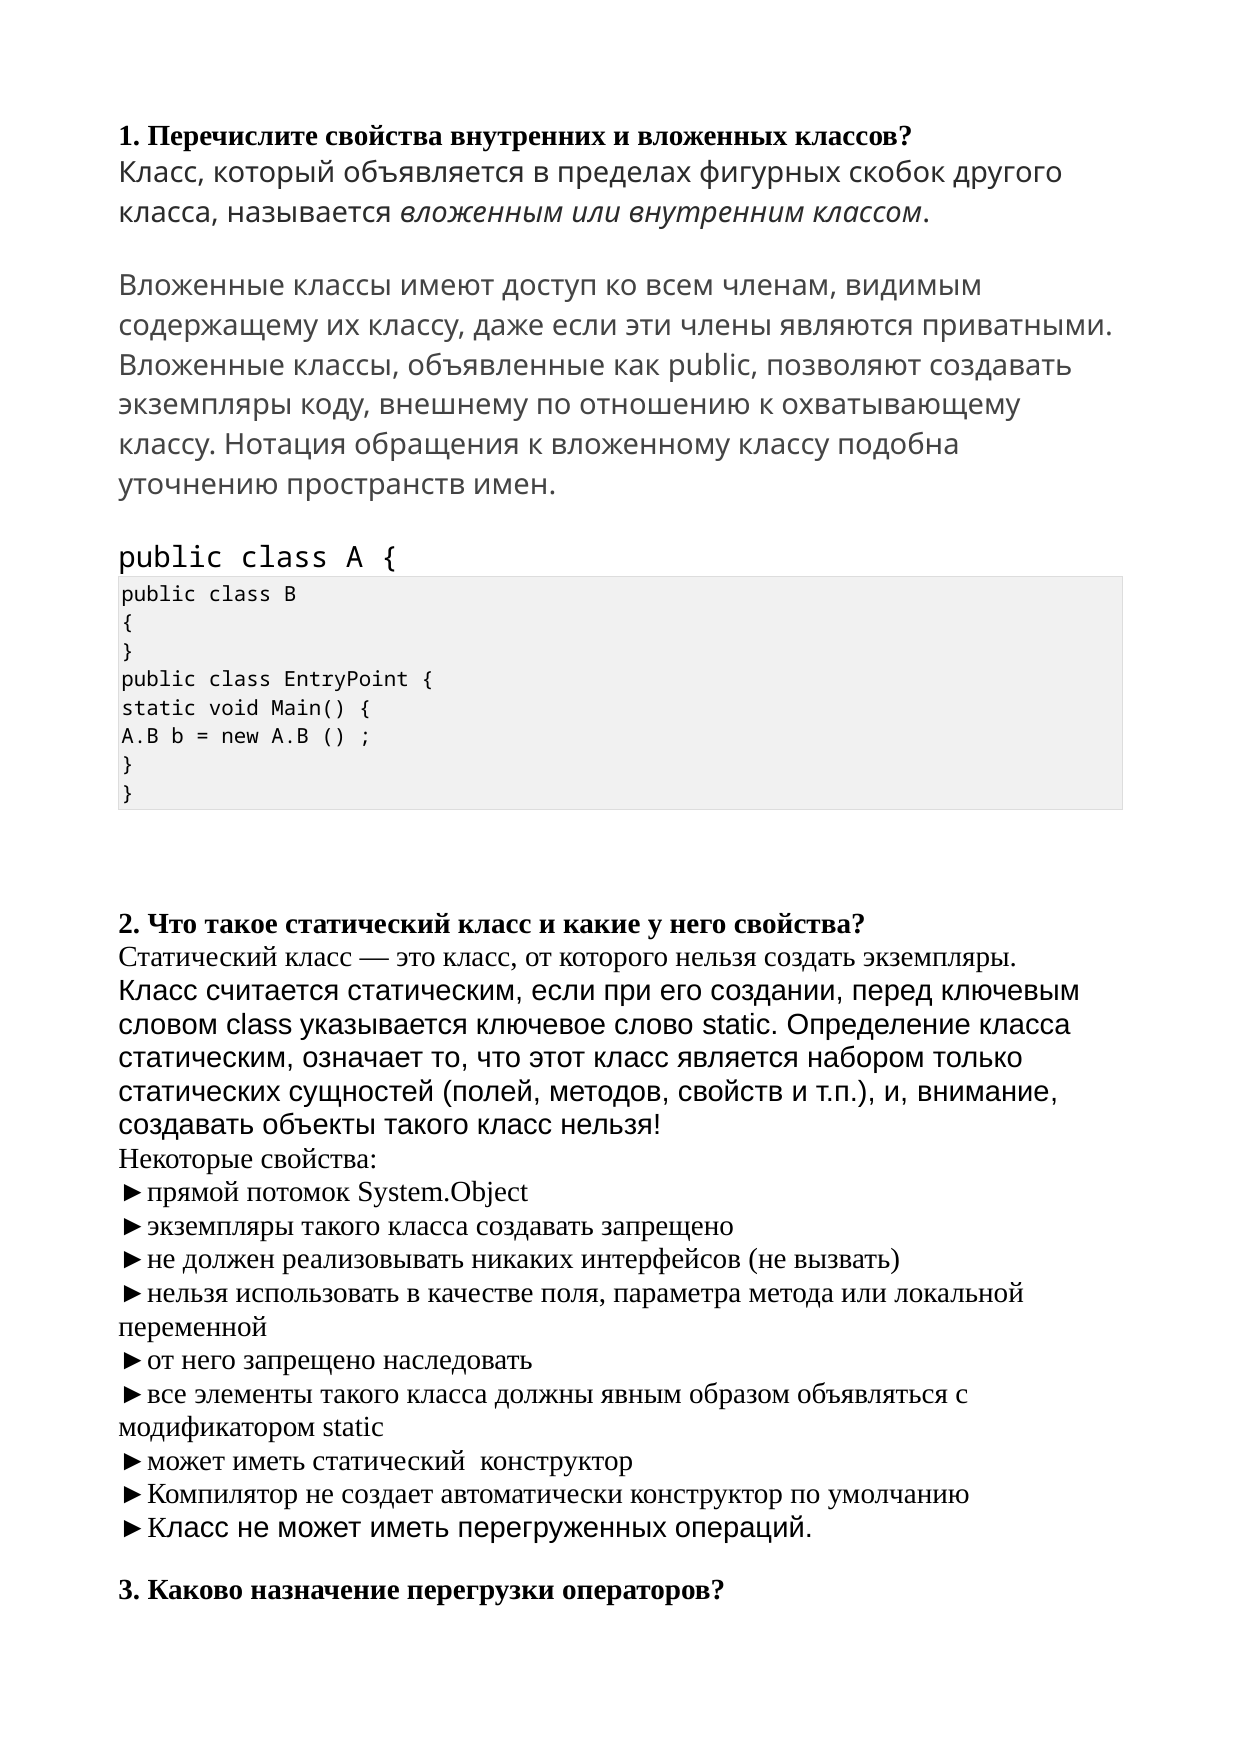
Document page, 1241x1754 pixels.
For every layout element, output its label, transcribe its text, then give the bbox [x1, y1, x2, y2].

text ►нельзя использовать в качестве поля, параметра метода или локальной переменной [118, 1275, 1122, 1342]
text ►может иметь статический конструктор [118, 1443, 1122, 1476]
text ►не должен реализовывать никаких интерфейсов (не вызвать) [118, 1242, 1122, 1275]
text public class В [119, 577, 1122, 604]
text public class EntryPoint { [119, 661, 1122, 690]
text ►Компилятор не создает автоматически конструктор по умолчанию ►Класс не может иметь перегруженных операций. [118, 1476, 1122, 1572]
text } [119, 633, 1122, 661]
text } [119, 747, 1122, 775]
text static void Main() { [119, 690, 1122, 718]
text { [119, 604, 1122, 633]
text 3. Каково назначение перегрузки операторов? [118, 1572, 1122, 1606]
text 1. Перечислите свойства внутренних и вложенных классов? [118, 118, 1122, 152]
text Вложенные классы имеют доступ ко всем членам, видимым содержащему их классу, даже если эти члены являются приватными. Вложенные классы, объявленные как public, позволяют создавать экземпляры коду, внешнему по отношению к охватывающему классу. Нотация обращения к вложенному классу подобна уточнению пространств имен. public class A { [118, 264, 1122, 576]
text ►от него запрещено наследовать [118, 1342, 1122, 1376]
text ►экземпляры такого класса создавать запрещено [118, 1208, 1122, 1242]
text ►все элементы такого класса должны явным образом объявляться с модификатором static [118, 1376, 1122, 1443]
text 2. Что такое статический класс и какие у него свойства? Статический класс — это класс, от которого нельзя создать экземпляры. Класс считается статическим, если при его создании, перед ключевым словом class указывается ключевое слово static. Определение класса статическим, означает то, что этот класс является набором только статических сущностей (полей, методов, свойств и т.п.), и, внимание, создавать объекты такого класс нельзя! Некоторые свойства: ►прямой потомок System.Object [118, 906, 1122, 1208]
text } [119, 775, 1122, 809]
text А.В b = new A.B () ; [119, 718, 1122, 747]
text Класс, который объявляется в пределах фигурных скобок другого класса, называется вложенным или внутренним классом. [118, 152, 1122, 231]
